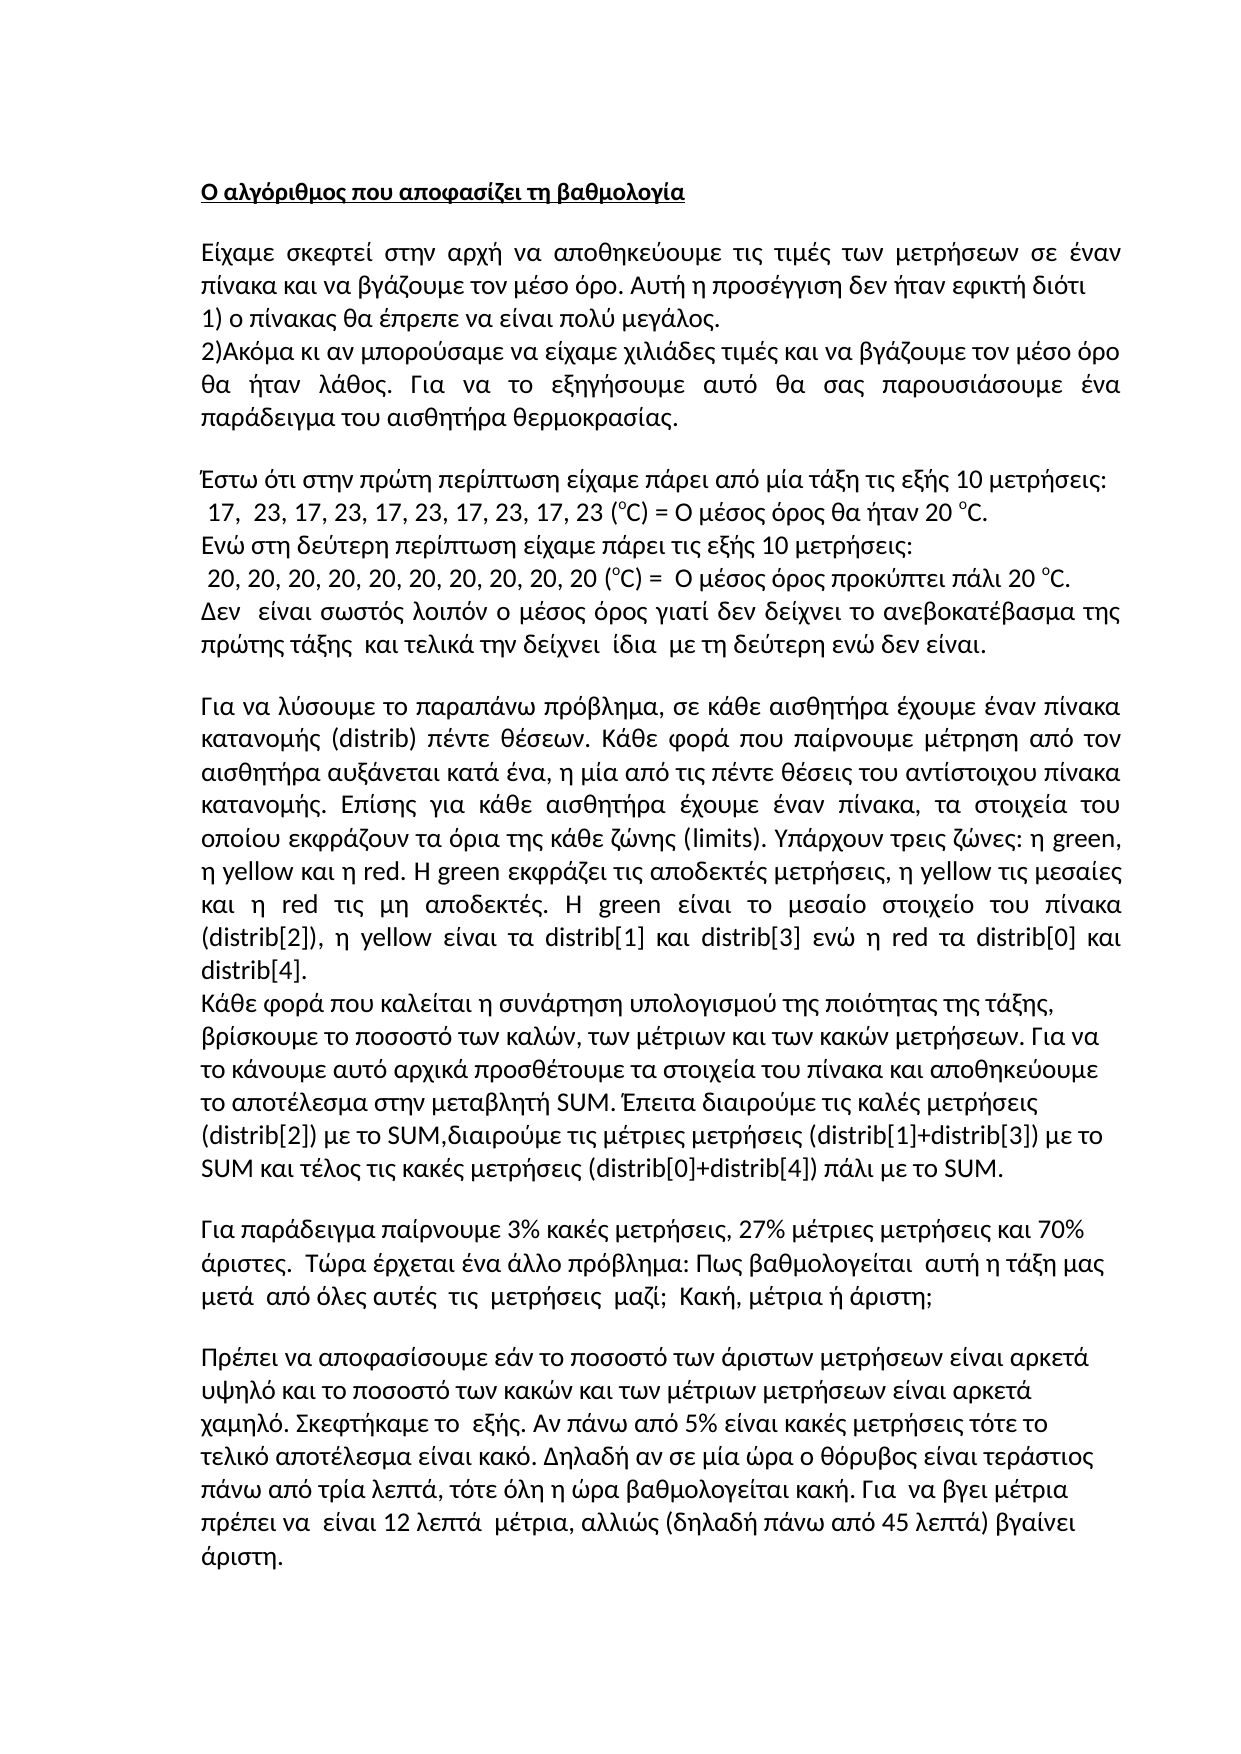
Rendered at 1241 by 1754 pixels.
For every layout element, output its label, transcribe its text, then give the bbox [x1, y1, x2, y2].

text Έστω ότι στην πρώτη περίπτωση είχαμε πάρει από μία τάξη τις εξής 10 μετρήσεις: [201, 462, 1122, 495]
text 2)Ακόμα κι αν μπορούσαμε να είχαμε χιλιάδες τιμές και να βγάζουμε τον μέσο όρο θα ήταν λάθος. Για να το εξηγήσουμε αυτό θα σας παρουσιάσουμε ένα παράδειγμα του αισθητήρα θερμοκρασίας. [201, 334, 1122, 433]
text Για να λύσουμε το παραπάνω πρόβλημα, σε κάθε αισθητήρα έχουμε έναν πίνακα κατανομής (distrib) πέντε θέσεων. Κάθε φορά που παίρνουμε μέτρηση από τον αισθητήρα αυξάνεται κατά ένα, η μία από τις πέντε θέσεις του αντίστοιχου πίνακα κατανομής. Επίσης για κάθε αισθητήρα έχουμε έναν πίνακα, τα στοιχεία του οποίου εκφράζουν τα όρια της κάθε ζώνης (limits). Υπάρχουν τρεις ζώνες: η green, η yellow και η red. Η green εκφράζει τις αποδεκτές μετρήσεις, η yellow τις μεσαίες και η red τις μη αποδεκτές. Η green είναι το μεσαίο στοιχείο του πίνακα (distrib[2]), η yellow είναι τα distrib[1] και distrib[3] ενώ η red τα distrib[0] και distrib[4]. [201, 689, 1122, 986]
text Για παράδειγμα παίρνουμε 3% κακές μετρήσεις, 27% μέτριες μετρήσεις και 70% άριστες. Τώρα έρχεται ένα άλλο πρόβλημα: Πως βαθμολογείται αυτή η τάξη μας μετά από όλες αυτές τις μετρήσεις μαζί; Κακή, μέτρια ή άριστη; [201, 1213, 1122, 1312]
text Ενώ στη δεύτερη περίπτωση είχαμε πάρει τις εξής 10 μετρήσεις: [201, 528, 1122, 561]
text 20, 20, 20, 20, 20, 20, 20, 20, 20, 20 (oC) = Ο μέσος όρος προκύπτει πάλι 20 oC. [201, 561, 1122, 594]
text 1) ο πίνακας θα έπρεπε να είναι πολύ μεγάλος. [201, 301, 1122, 334]
text Πρέπει να αποφασίσουμε εάν το ποσοστό των άριστων μετρήσεων είναι αρκετά υψηλό και το ποσοστό των κακών και των μέτριων μετρήσεων είναι αρκετά χαμηλό. Σκεφτήκαμε το εξής. Αν πάνω από 5% είναι κακές μετρήσεις τότε το τελικό αποτέλεσμα είναι κακό. Δηλαδή αν σε μία ώρα ο θόρυβος είναι τεράστιος πάνω από τρία λεπτά, τότε όλη η ώρα βαθμολογείται κακή. Για να βγει μέτρια πρέπει να είναι 12 λεπτά μέτρια, αλλιώς (δηλαδή πάνω από 45 λεπτά) βγαίνει άριστη. [201, 1341, 1122, 1572]
text Ο αλγόριθμος που αποφασίζει τη βαθμολογία [201, 176, 1122, 206]
text 17, 23, 17, 23, 17, 23, 17, 23, 17, 23 (oC) = Ο μέσος όρος θα ήταν 20 oC. [201, 495, 1122, 528]
text Κάθε φορά που καλείται η συνάρτηση υπολογισμού της ποιότητας της τάξης, βρίσκουμε το ποσοστό των καλών, των μέτριων και των κακών μετρήσεων. Για να το κάνουμε αυτό αρχικά προσθέτουμε τα στοιχεία του πίνακα και αποθηκεύουμε το αποτέλεσμα στην μεταβλητή SUM. Έπειτα διαιρούμε τις καλές μετρήσεις (distrib[2]) με το SUM,διαιρούμε τις μέτριες μετρήσεις (distrib[1]+distrib[3]) με το SUM και τέλος τις κακές μετρήσεις (distrib[0]+distrib[4]) πάλι με το SUM. [201, 986, 1122, 1184]
text Είχαμε σκεφτεί στην αρχή να αποθηκεύουμε τις τιμές των μετρήσεων σε έναν πίνακα και να βγάζουμε τον μέσο όρο. Αυτή η προσέγγιση δεν ήταν εφικτή διότι [201, 235, 1122, 301]
text Δεν είναι σωστός λοιπόν ο μέσος όρος γιατί δεν δείχνει το ανεβοκατέβασμα της πρώτης τάξης και τελικά την δείχνει ίδια με τη δεύτερη ενώ δεν είναι. [201, 594, 1122, 660]
